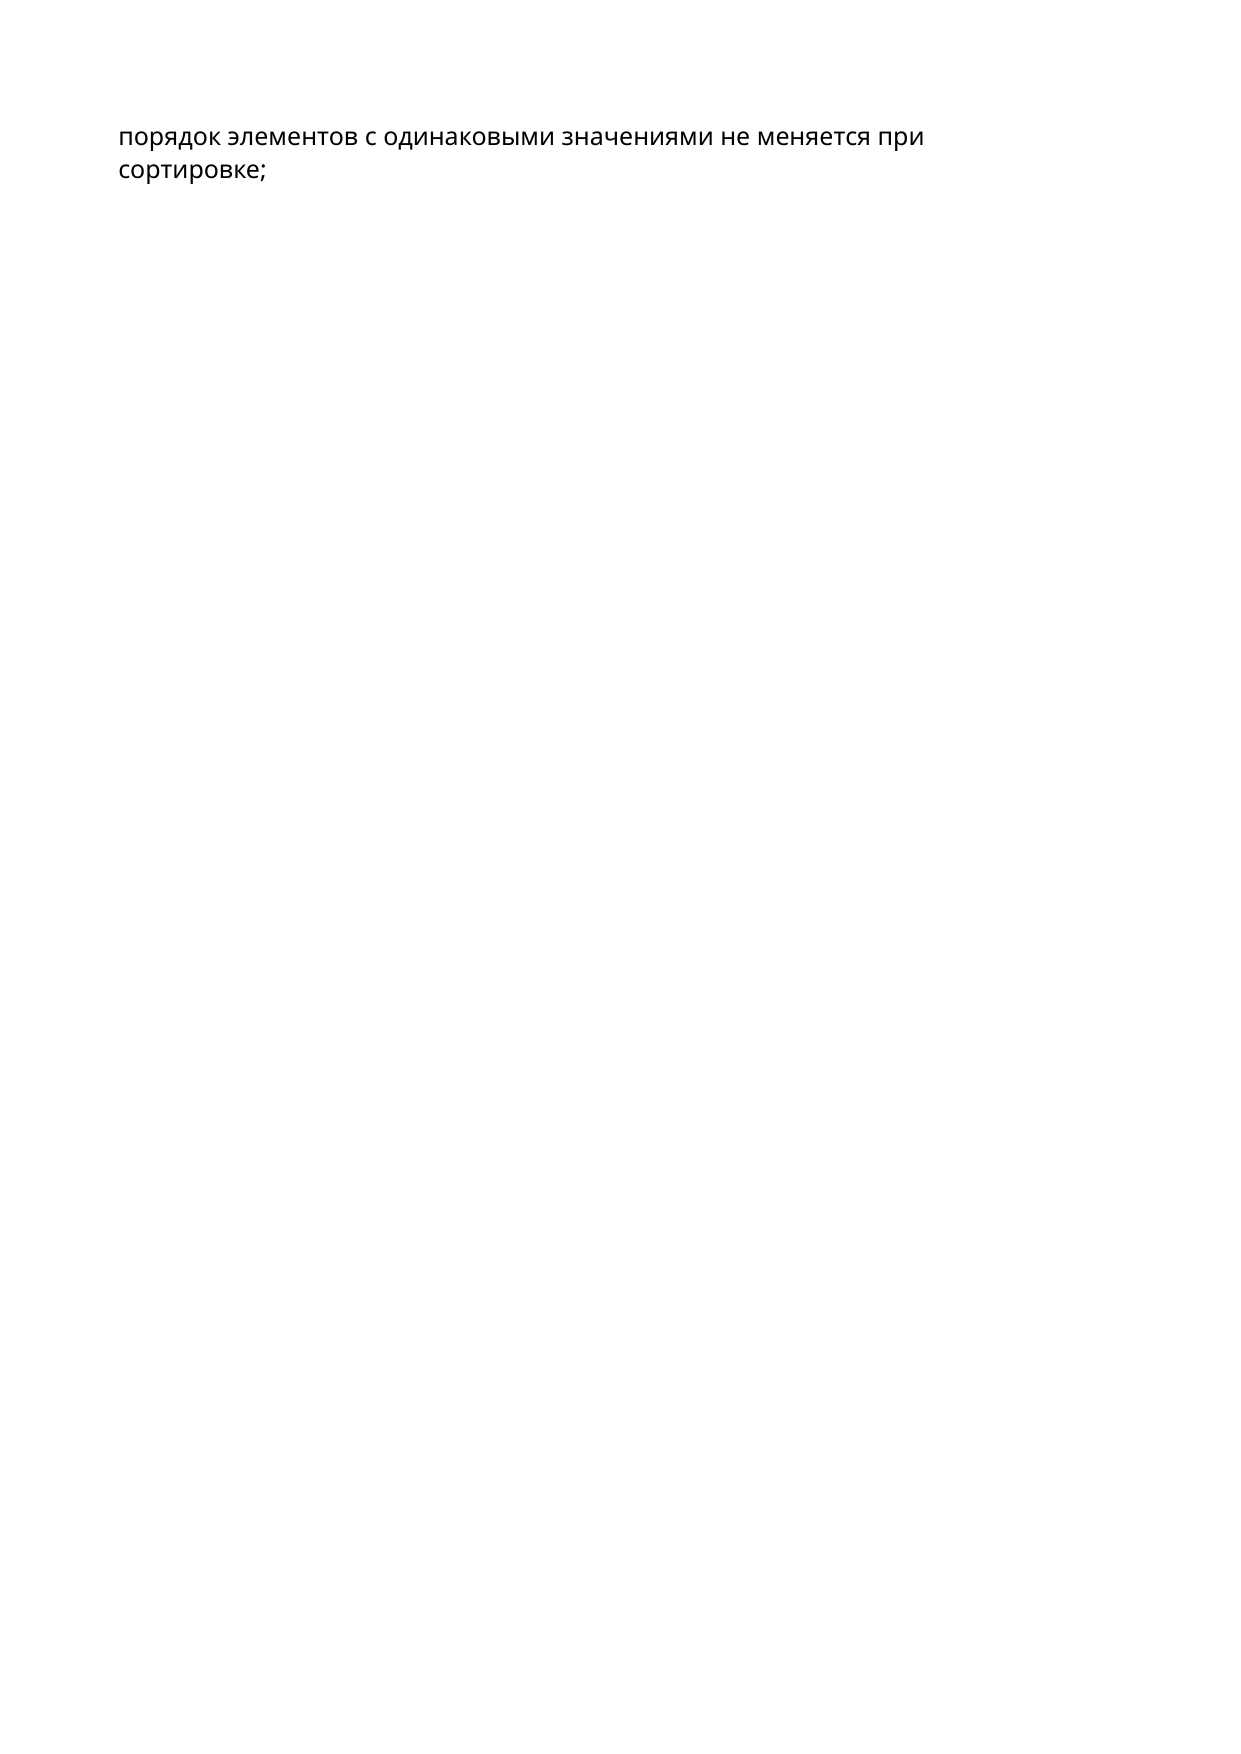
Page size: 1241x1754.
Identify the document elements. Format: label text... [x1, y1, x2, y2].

text порядок элементов с одинаковыми значениями не меняется при сортировке; [118, 118, 1017, 186]
